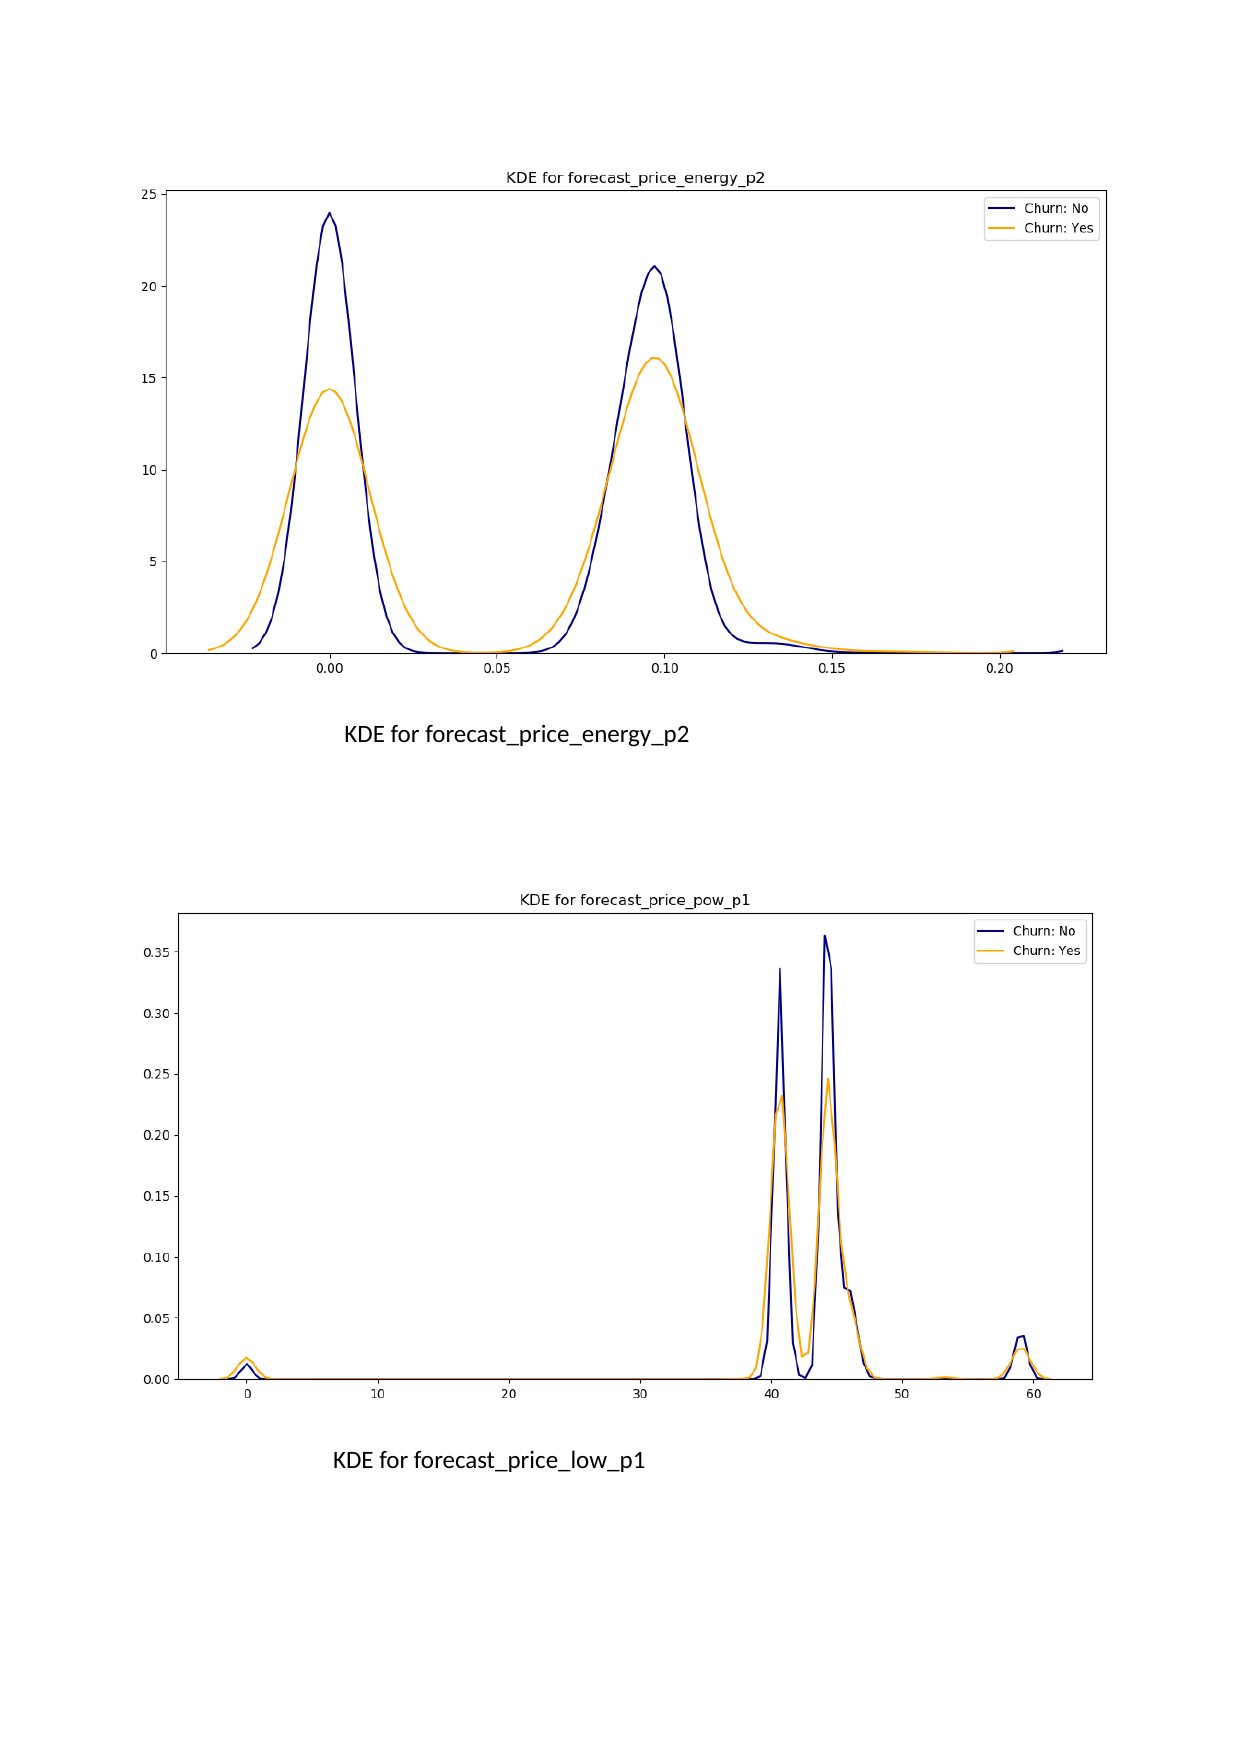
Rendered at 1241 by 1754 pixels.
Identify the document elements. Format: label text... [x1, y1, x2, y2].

picture [31, 840, 1209, 1445]
text KDE for forecast_price_low_p1 [118, 1445, 1122, 1475]
text KDE for forecast_price_energy_p2 [118, 719, 1122, 749]
picture [14, 118, 1226, 719]
